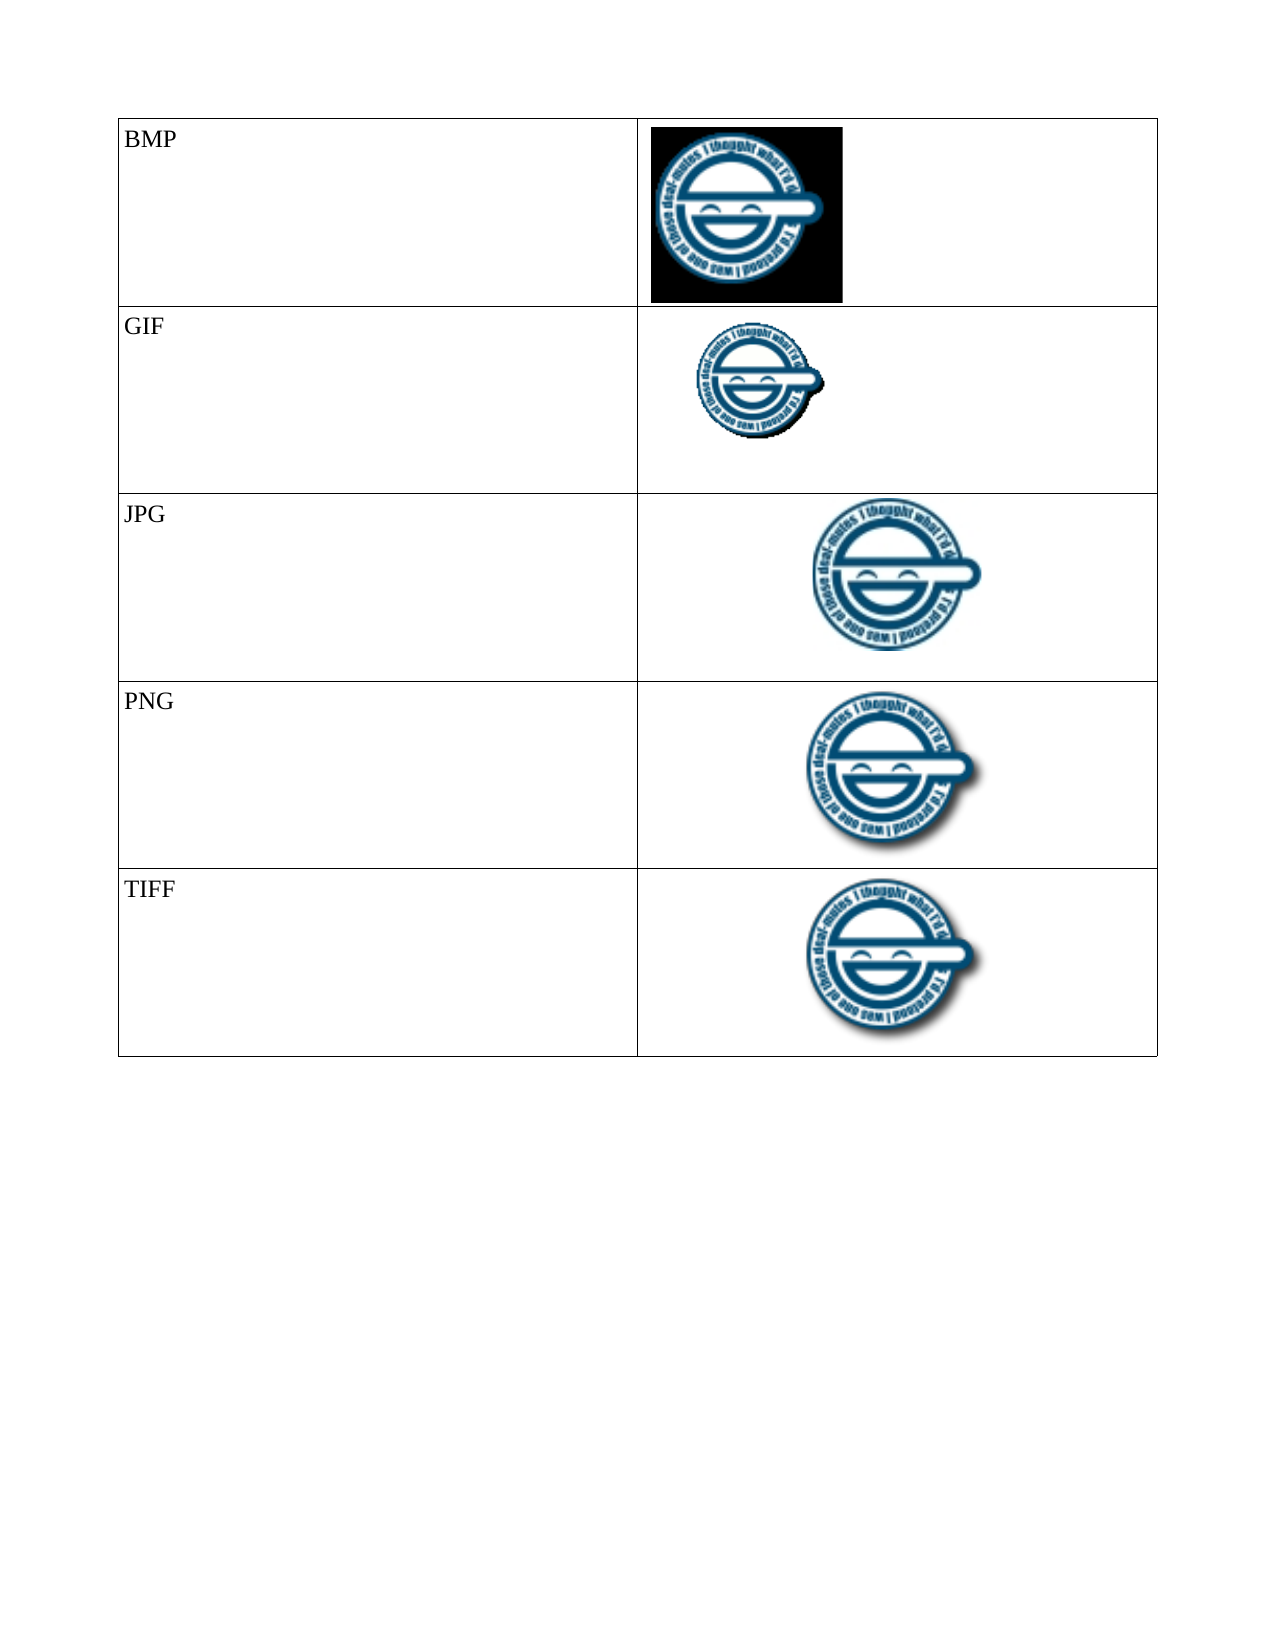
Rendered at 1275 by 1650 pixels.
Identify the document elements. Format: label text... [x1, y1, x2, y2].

table_cell TIFF [119, 869, 637, 1056]
table_header [638, 119, 1157, 306]
table_cell GIF [119, 307, 637, 493]
table_cell JPG [119, 494, 637, 681]
picture [801, 686, 993, 862]
picture [812, 498, 982, 651]
table_cell [638, 682, 1157, 868]
picture [692, 318, 836, 450]
table_header BMP [119, 119, 637, 306]
table_cell [638, 307, 1157, 449]
picture [801, 873, 993, 1049]
table_cell [638, 494, 1157, 681]
picture [651, 127, 843, 303]
table_cell [638, 869, 1157, 1056]
table_cell [638, 450, 1157, 493]
table_cell PNG [119, 682, 637, 868]
